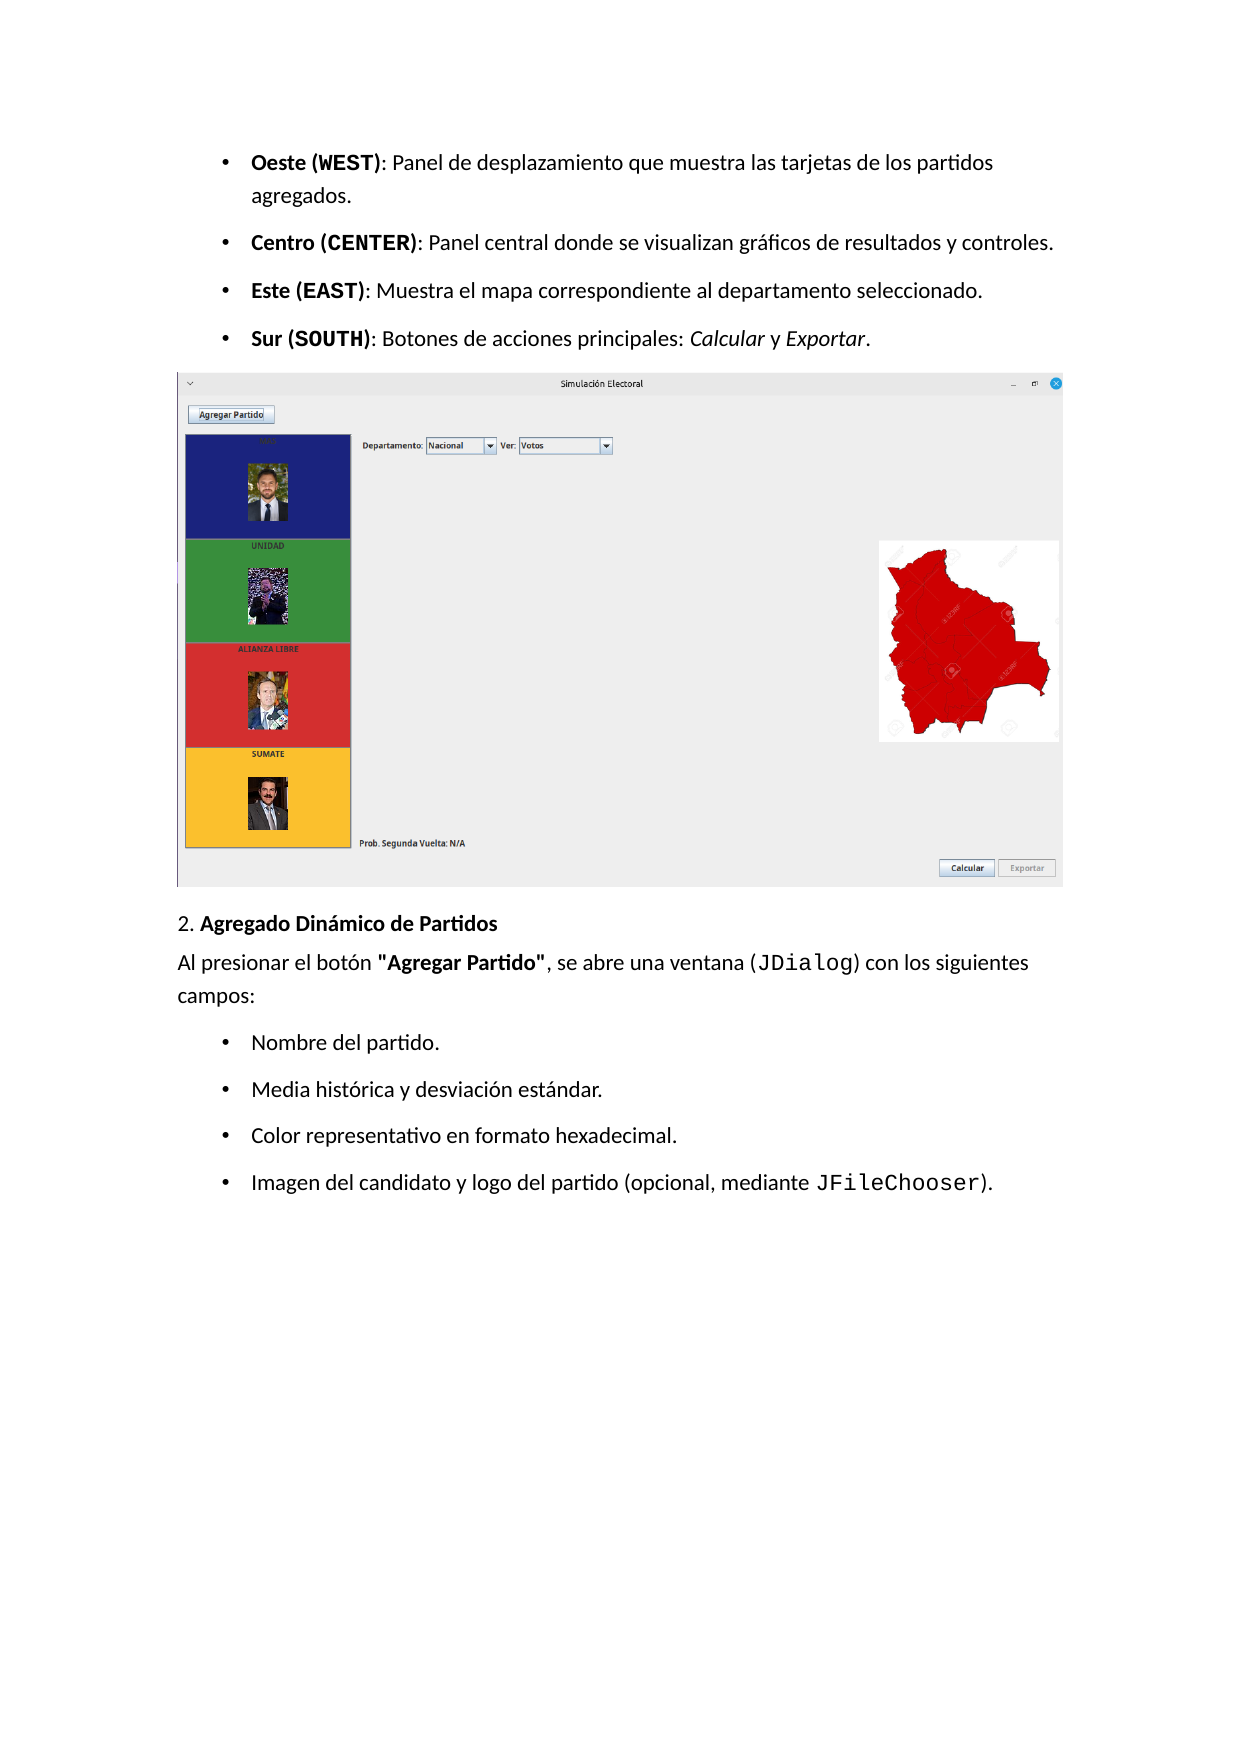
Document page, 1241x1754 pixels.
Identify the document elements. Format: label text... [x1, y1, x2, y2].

list Este (EAST): Muestra el mapa correspondiente al departamento seleccionado. [222, 276, 1063, 305]
list Nombre del partido. [222, 1028, 1063, 1056]
list Oeste (WEST): Panel de desplazamiento que muestra las tarjetas de los partidos agregados. [222, 148, 1063, 209]
list Color representativo en formato hexadecimal. [222, 1122, 1063, 1150]
picture [177, 372, 1063, 887]
list Sur (SOUTH): Botones de acciones principales: Calcular y Exportar. [222, 324, 1063, 353]
list Centro (CENTER): Panel central donde se visualizan gráficos de resultados y controles. [222, 228, 1063, 257]
list Media histórica y desviación estándar. [222, 1075, 1063, 1103]
text Al presionar el botón "Agregar Partido", se abre una ventana (JDialog) con los siguientes campos: [177, 948, 1063, 1009]
list Imagen del candidato y logo del partido (opcional, mediante JFileChooser). [222, 1168, 1063, 1198]
subtitle 2. Agregado Dinámico de Partidos [177, 887, 1063, 937]
